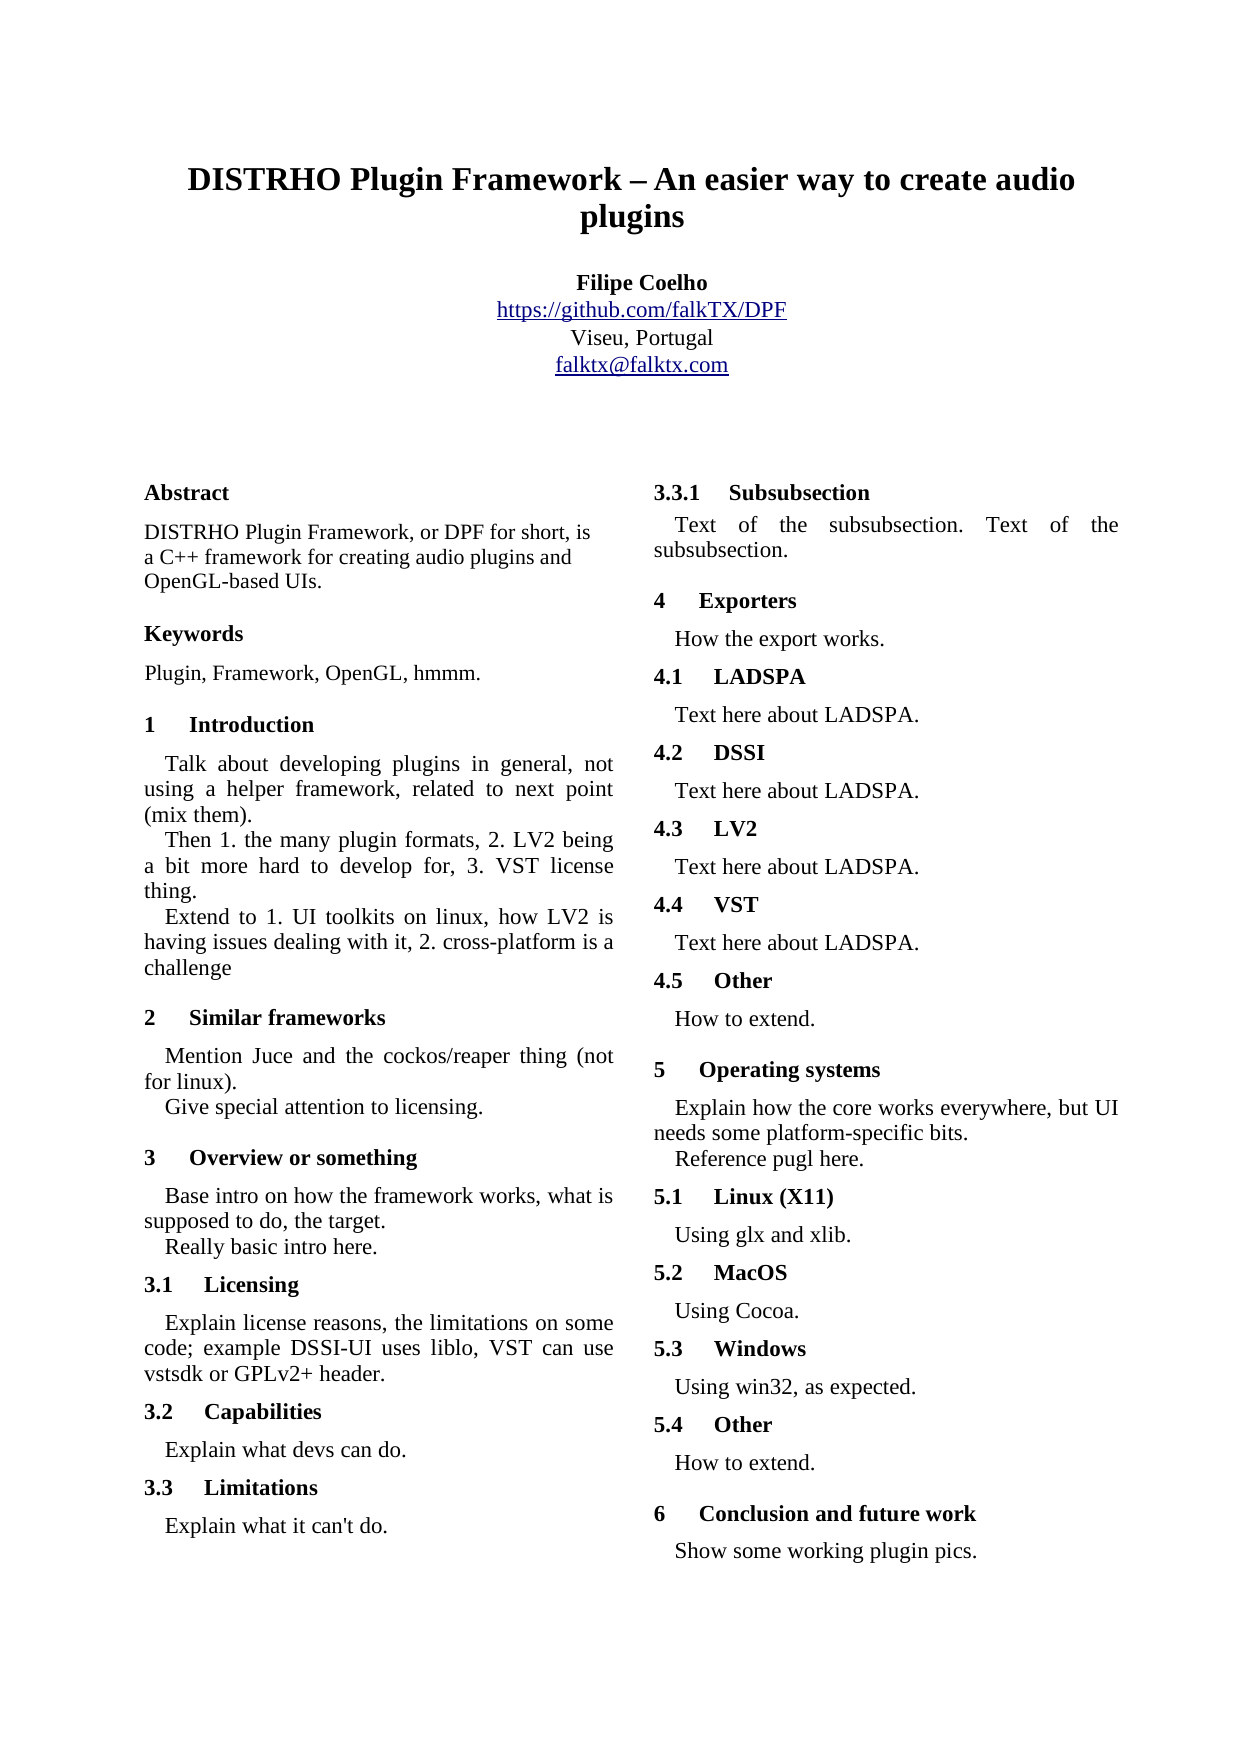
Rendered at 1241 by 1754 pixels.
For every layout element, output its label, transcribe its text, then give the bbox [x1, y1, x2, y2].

text Mention Juce and the cockos/reaper thing (not for linux). [144, 1043, 614, 1094]
text Talk about developing plugins in general, not using a helper framework, related to next point (mix them). [144, 750, 614, 827]
subtitle Windows [654, 1336, 1119, 1361]
text Explain license reasons, the limitations on some code; example DSSI-UI uses liblo, VST can use vstsdk or GPLv2+ header. [144, 1310, 614, 1386]
text Text here about LADSPA. [654, 930, 1119, 956]
subtitle Other [654, 1412, 1119, 1437]
subtitle Introduction [144, 712, 614, 738]
title DISTRHO Plugin Framework – An easier way to create audio plugins [144, 161, 1121, 234]
text How to extend. [654, 1450, 1119, 1475]
table_header Filipe Coelho https://github.com/falkTX/DPF Viseu, Portugal falktx@falktx.com [144, 268, 1119, 417]
subtitle Similar frameworks [144, 1005, 614, 1031]
subtitle LADSPA [654, 664, 1119, 689]
subtitle Abstract [144, 480, 614, 506]
text Explain what devs can do. [144, 1437, 614, 1462]
text Plugin, Framework, OpenGL, hmmm. [144, 661, 594, 685]
text Using Cocoa. [654, 1298, 1119, 1323]
text Text here about LADSPA. [654, 854, 1119, 879]
subtitle Conclusion and future work [654, 1500, 1119, 1526]
subtitle DSSI [654, 740, 1119, 766]
text Base intro on how the framework works, what is supposed to do, the target. [144, 1183, 614, 1234]
text DISTRHO Plugin Framework, or DPF for short, is a C++ framework for creating audio plugins and OpenGL-based UIs. [144, 520, 594, 594]
text How to extend. [654, 1006, 1119, 1032]
subtitle MacOS [654, 1260, 1119, 1285]
text Explain how the core works everywhere, but UI needs some platform-specific bits. [654, 1095, 1119, 1146]
text Really basic intro here. [144, 1234, 614, 1259]
text Explain what it can't do. [144, 1513, 614, 1538]
subtitle Operating systems [654, 1057, 1119, 1082]
text Text of the subsubsection. Text of the subsubsection. [654, 512, 1119, 563]
text Using glx and xlib. [654, 1222, 1119, 1247]
subtitle Other [654, 968, 1119, 994]
subtitle Overview or something [144, 1145, 614, 1170]
text Show some working plugin pics. [654, 1538, 1119, 1564]
subtitle Licensing [144, 1272, 614, 1297]
text Text here about LADSPA. [654, 778, 1119, 803]
subtitle Capabilities [144, 1399, 614, 1424]
text Using win32, as expected. [654, 1374, 1119, 1399]
text Give special attention to licensing. [144, 1094, 614, 1120]
subtitle Limitations [144, 1475, 614, 1500]
text Then 1. the many plugin formats, 2. LV2 being a bit more hard to develop for, 3. VST license thing. [144, 827, 614, 903]
text Text here about LADSPA. [654, 702, 1119, 727]
subtitle VST [654, 892, 1119, 918]
subtitle Keywords [144, 621, 614, 646]
subtitle Subsubsection [654, 480, 1119, 506]
text How the export works. [654, 626, 1119, 651]
subtitle LV2 [654, 816, 1119, 842]
text Extend to 1. UI toolkits on linux, how LV2 is having issues dealing with it, 2. cross-platform is a challenge [144, 903, 614, 980]
text Reference pugl here. [654, 1146, 1119, 1171]
subtitle Linux (X11) [654, 1184, 1119, 1209]
subtitle Exporters [654, 588, 1119, 613]
